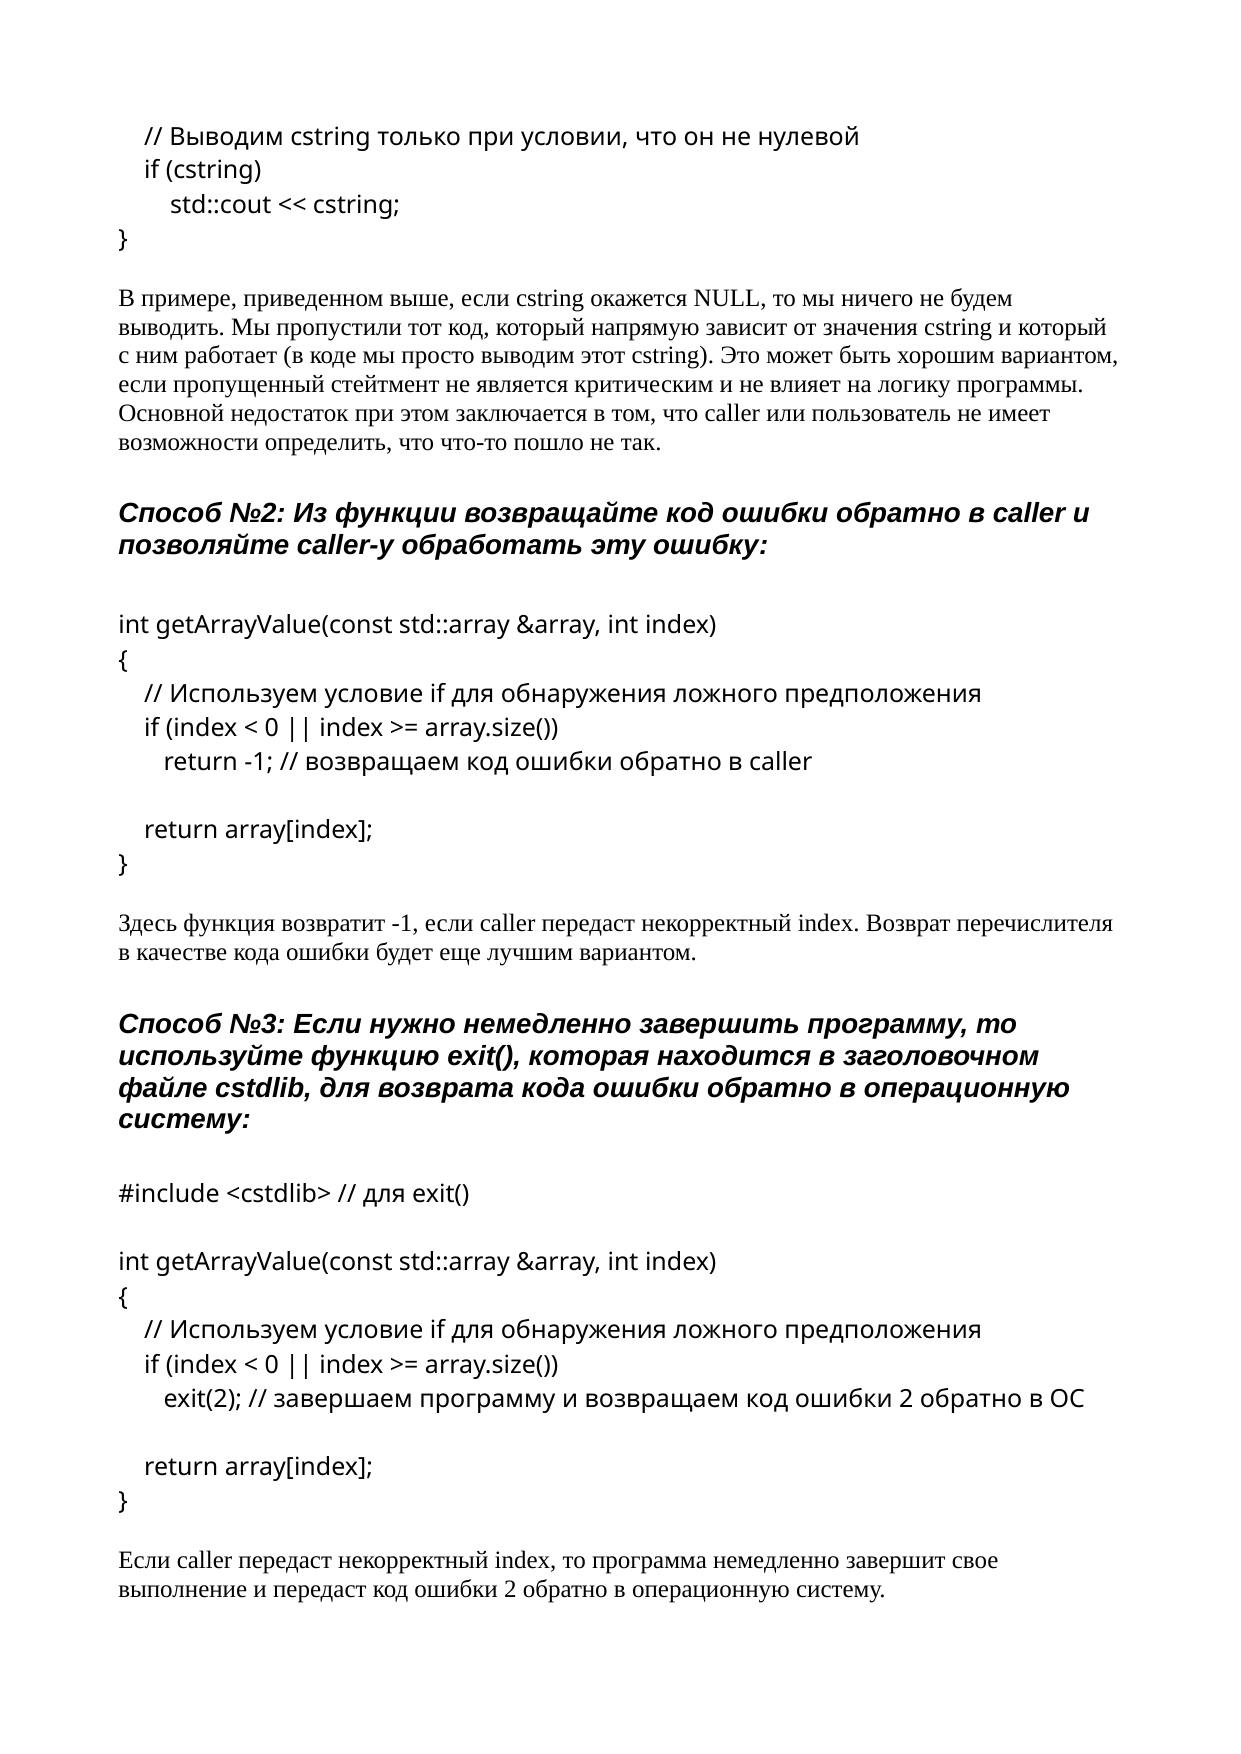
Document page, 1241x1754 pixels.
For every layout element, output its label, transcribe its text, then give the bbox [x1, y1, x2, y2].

text Если caller передаст некорректный index, то программа немедленно завершит свое выполнение и передаст код ошибки 2 обратно в операционную систему. [118, 1545, 1122, 1603]
text } [118, 220, 1122, 254]
text if (index < 0 || index >= array.size()) [118, 1346, 1122, 1380]
text return -1; // возвращаем код ошибки обратно в caller [118, 743, 1122, 777]
text if (index < 0 || index >= array.size()) [118, 709, 1122, 743]
text int getArrayValue(const std::array &array, int index) [118, 607, 1122, 641]
subtitle Способ №3: Если нужно немедленно завершить программу, то используйте функцию exit(), которая находится в заголовочном файле cstdlib, для возврата кода ошибки обратно в операционную систему: [118, 1007, 1122, 1135]
text В примере, приведенном выше, если cstring окажется NULL, то мы ничего не будем выводить. Мы пропустили тот код, который напрямую зависит от значения cstring и который с ним работает (в коде мы просто выводим этот cstring). Это может быть хорошим вариантом, если пропущенный стейтмент не является критическим и не влияет на логику программы. Основной недостаток при этом заключается в том, что caller или пользователь не имеет возможности определить, что что-то пошло не так. [118, 283, 1122, 456]
text std::cout << cstring; [118, 186, 1122, 220]
subtitle Способ №2: Из функции возвращайте код ошибки обратно в caller и позволяйте caller-у обработать эту ошибку: [118, 497, 1122, 561]
text return array[index]; [118, 812, 1122, 846]
text #include <cstdlib> // для exit() [118, 1176, 1122, 1210]
text int getArrayValue(const std::array &array, int index) [118, 1244, 1122, 1278]
text } [118, 1482, 1122, 1517]
text // Выводим cstring только при условии, что он не нулевой [118, 118, 1122, 152]
text { [118, 641, 1122, 675]
text { [118, 1278, 1122, 1312]
text Здесь функция возвратит -1, если caller передаст некорректный index. Возврат перечислителя в качестве кода ошибки будет еще лучшим вариантом. [118, 908, 1122, 966]
text exit(2); // завершаем программу и возвращаем код ошибки 2 обратно в ОС [118, 1380, 1122, 1414]
text // Используем условие if для обнаружения ложного предположения [118, 1312, 1122, 1346]
text // Используем условие if для обнаружения ложного предположения [118, 675, 1122, 709]
text if (cstring) [118, 152, 1122, 186]
text return array[index]; [118, 1448, 1122, 1482]
text } [118, 846, 1122, 880]
